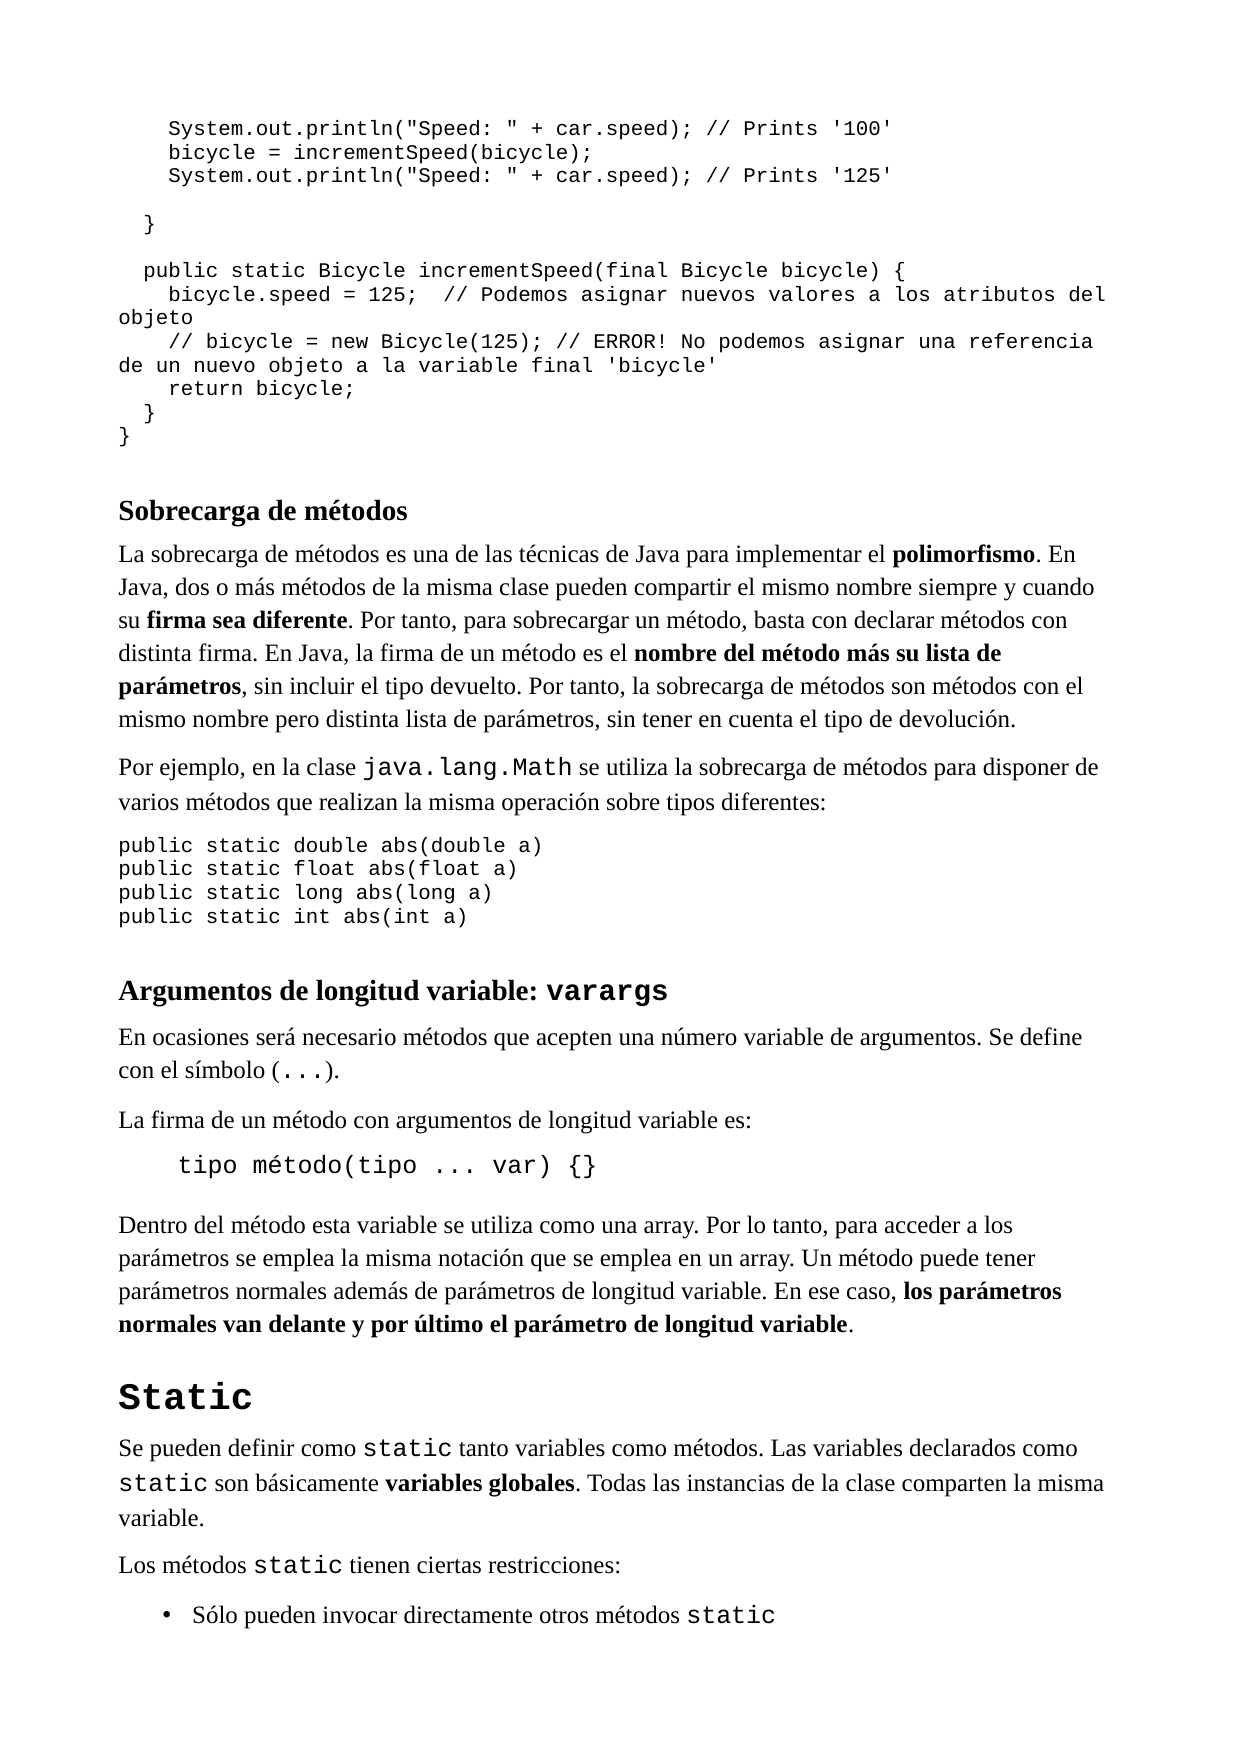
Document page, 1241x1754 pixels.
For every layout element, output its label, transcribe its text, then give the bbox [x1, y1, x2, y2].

subtitle Static [118, 1378, 1122, 1420]
text // bicycle = new Bicycle(125); // ERROR! No podemos asignar una referencia de un nuevo objeto a la variable final 'bicycle' [118, 331, 1122, 378]
text System.out.println("Speed: " + car.speed); // Prints '100' [118, 118, 1122, 142]
text System.out.println("Speed: " + car.speed); // Prints '125' [118, 165, 1122, 189]
text Por ejemplo, en la clase java.lang.Math se utiliza la sobrecarga de métodos para disponer de varios métodos que realizan la misma operación sobre tipos diferentes: [118, 752, 1122, 816]
text return bicycle; [118, 378, 1122, 402]
subtitle Argumentos de longitud variable: varargs [118, 973, 1122, 1009]
list Sólo pueden invocar directamente otros métodos static [162, 1601, 1122, 1631]
subtitle Sobrecarga de métodos [118, 493, 1122, 527]
text } [118, 402, 1122, 426]
text public static float abs(float a) [118, 858, 1122, 882]
text tipo método(tipo ... var) {} [177, 1152, 1063, 1181]
text La sobrecarga de métodos es una de las técnicas de Java para implementar el polimorfismo. En Java, dos o más métodos de la misma clase pueden compartir el mismo nombre siempre y cuando su firma sea diferente. Por tanto, para sobrecargar un método, basta con declarar métodos con distinta firma. En Java, la firma de un método es el nombre del método más su lista de parámetros, sin incluir el tipo devuelto. Por tanto, la sobrecarga de métodos son métodos con el mismo nombre pero distinta lista de parámetros, sin tener en cuenta el tipo de devolución. [118, 539, 1122, 733]
text bicycle.speed = 125; // Podemos asignar nuevos valores a los atributos del objeto [118, 284, 1122, 331]
text bicycle = incrementSpeed(bicycle); [118, 142, 1122, 165]
text public static double abs(double a) [118, 835, 1122, 858]
text La firma de un método con argumentos de longitud variable es: [118, 1105, 1122, 1134]
text public static int abs(int a) [118, 906, 1122, 929]
text } [118, 426, 1122, 449]
text Dentro del método esta variable se utiliza como una array. Por lo tanto, para acceder a los parámetros se emplea la misma notación que se emplea en un array. Un método puede tener parámetros normales además de parámetros de longitud variable. En ese caso, los parámetros normales van delante y por último el parámetro de longitud variable. [118, 1210, 1122, 1338]
text public static long abs(long a) [118, 882, 1122, 906]
text } [118, 213, 1122, 236]
text En ocasiones será necesario métodos que acepten una número variable de argumentos. Se define con el símbolo (...). [118, 1022, 1122, 1086]
text public static Bicycle incrementSpeed(final Bicycle bicycle) { [118, 260, 1122, 284]
text Se pueden definir como static tanto variables como métodos. Las variables declarados como static son básicamente variables globales. Todas las instancias de la clase comparten la misma variable. [118, 1433, 1122, 1532]
text Los métodos static tienen ciertas restricciones: [118, 1551, 1122, 1581]
